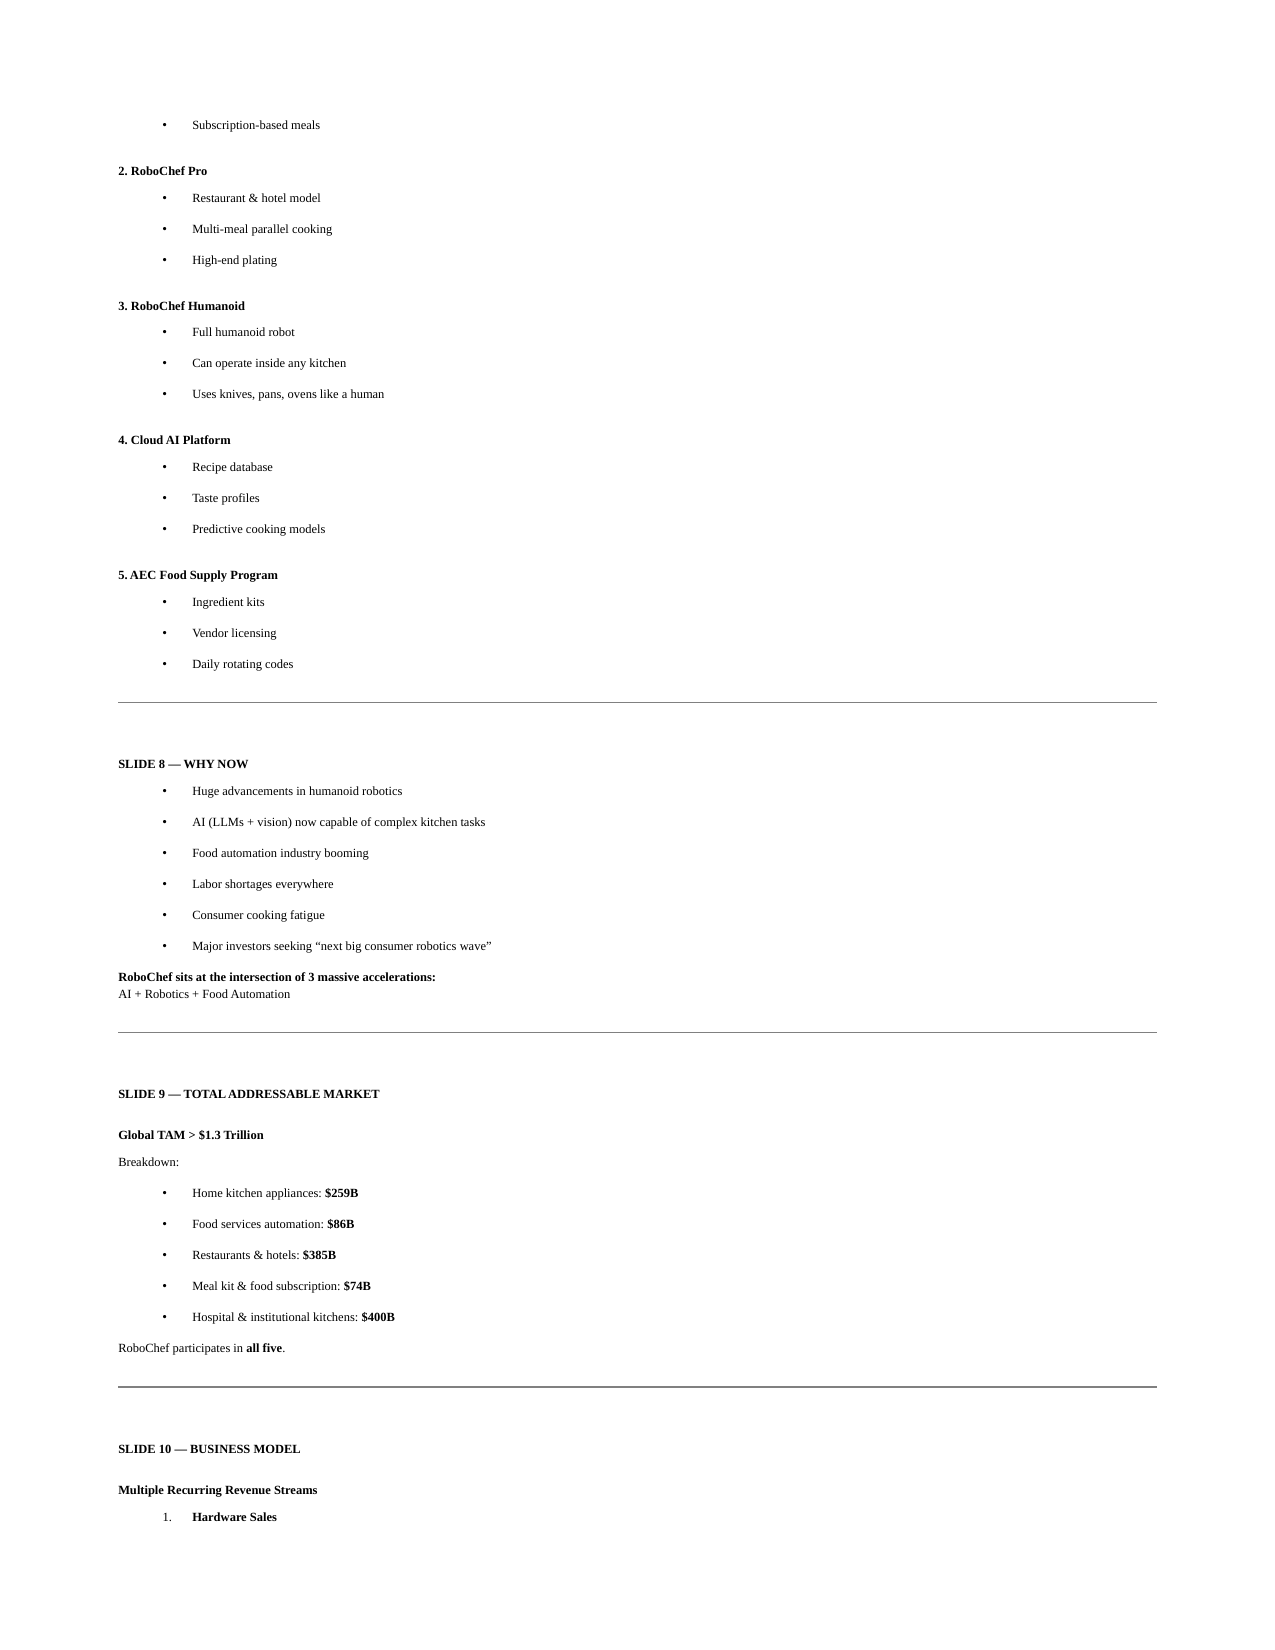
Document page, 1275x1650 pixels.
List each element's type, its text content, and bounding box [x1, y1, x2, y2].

list Recipe database [162, 460, 1157, 474]
list Restaurant & hotel model [162, 191, 1157, 205]
list Multi-meal parallel cooking [162, 222, 1157, 236]
subtitle 3. RoboChef Humanoid [118, 298, 1157, 313]
list Consumer cooking fatigue [162, 908, 1157, 922]
subtitle Global TAM > $1.3 Trillion [118, 1128, 1157, 1142]
list Meal kit & food subscription: $74B [162, 1279, 1157, 1293]
list Vendor licensing [162, 625, 1157, 640]
list Hospital & institutional kitchens: $400B [162, 1310, 1157, 1324]
list Labor shortages everywhere [162, 877, 1157, 891]
subtitle 2. RoboChef Pro [118, 164, 1157, 178]
subtitle Multiple Recurring Revenue Streams [118, 1483, 1157, 1497]
list Major investors seeking “next big consumer robotics wave” [162, 939, 1157, 953]
list Food services automation: $86B [162, 1217, 1157, 1231]
list Huge advancements in humanoid robotics [162, 784, 1157, 798]
list Ingredient kits [162, 594, 1157, 609]
list Restaurants & hotels: $385B [162, 1248, 1157, 1262]
subtitle SLIDE 8 — WHY NOW [118, 757, 1157, 771]
subtitle 4. Cloud AI Platform [118, 433, 1157, 447]
subtitle SLIDE 9 — TOTAL ADDRESSABLE MARKET [118, 1087, 1157, 1101]
subtitle SLIDE 10 — BUSINESS MODEL [118, 1442, 1157, 1456]
list Daily rotating codes [162, 656, 1157, 671]
list AI (LLMs + vision) now capable of complex kitchen tasks [162, 815, 1157, 829]
text RoboChef participates in all five. [118, 1341, 1157, 1356]
list Subscription-based meals [162, 118, 1157, 132]
list Taste profiles [162, 491, 1157, 505]
list Food automation industry booming [162, 846, 1157, 860]
text Breakdown: [118, 1155, 1157, 1169]
list Predictive cooking models [162, 522, 1157, 536]
text RoboChef sits at the intersection of 3 massive accelerations: AI + Robotics + Food Automation [118, 970, 1157, 1001]
list Hardware Sales [162, 1510, 1157, 1524]
list Uses knives, pans, ovens like a human [162, 387, 1157, 402]
list Full humanoid robot [162, 325, 1157, 339]
subtitle 5. AEC Food Supply Program [118, 567, 1157, 582]
list Home kitchen appliances: $259B [162, 1186, 1157, 1200]
list High-end plating [162, 253, 1157, 267]
list Can operate inside any kitchen [162, 356, 1157, 371]
